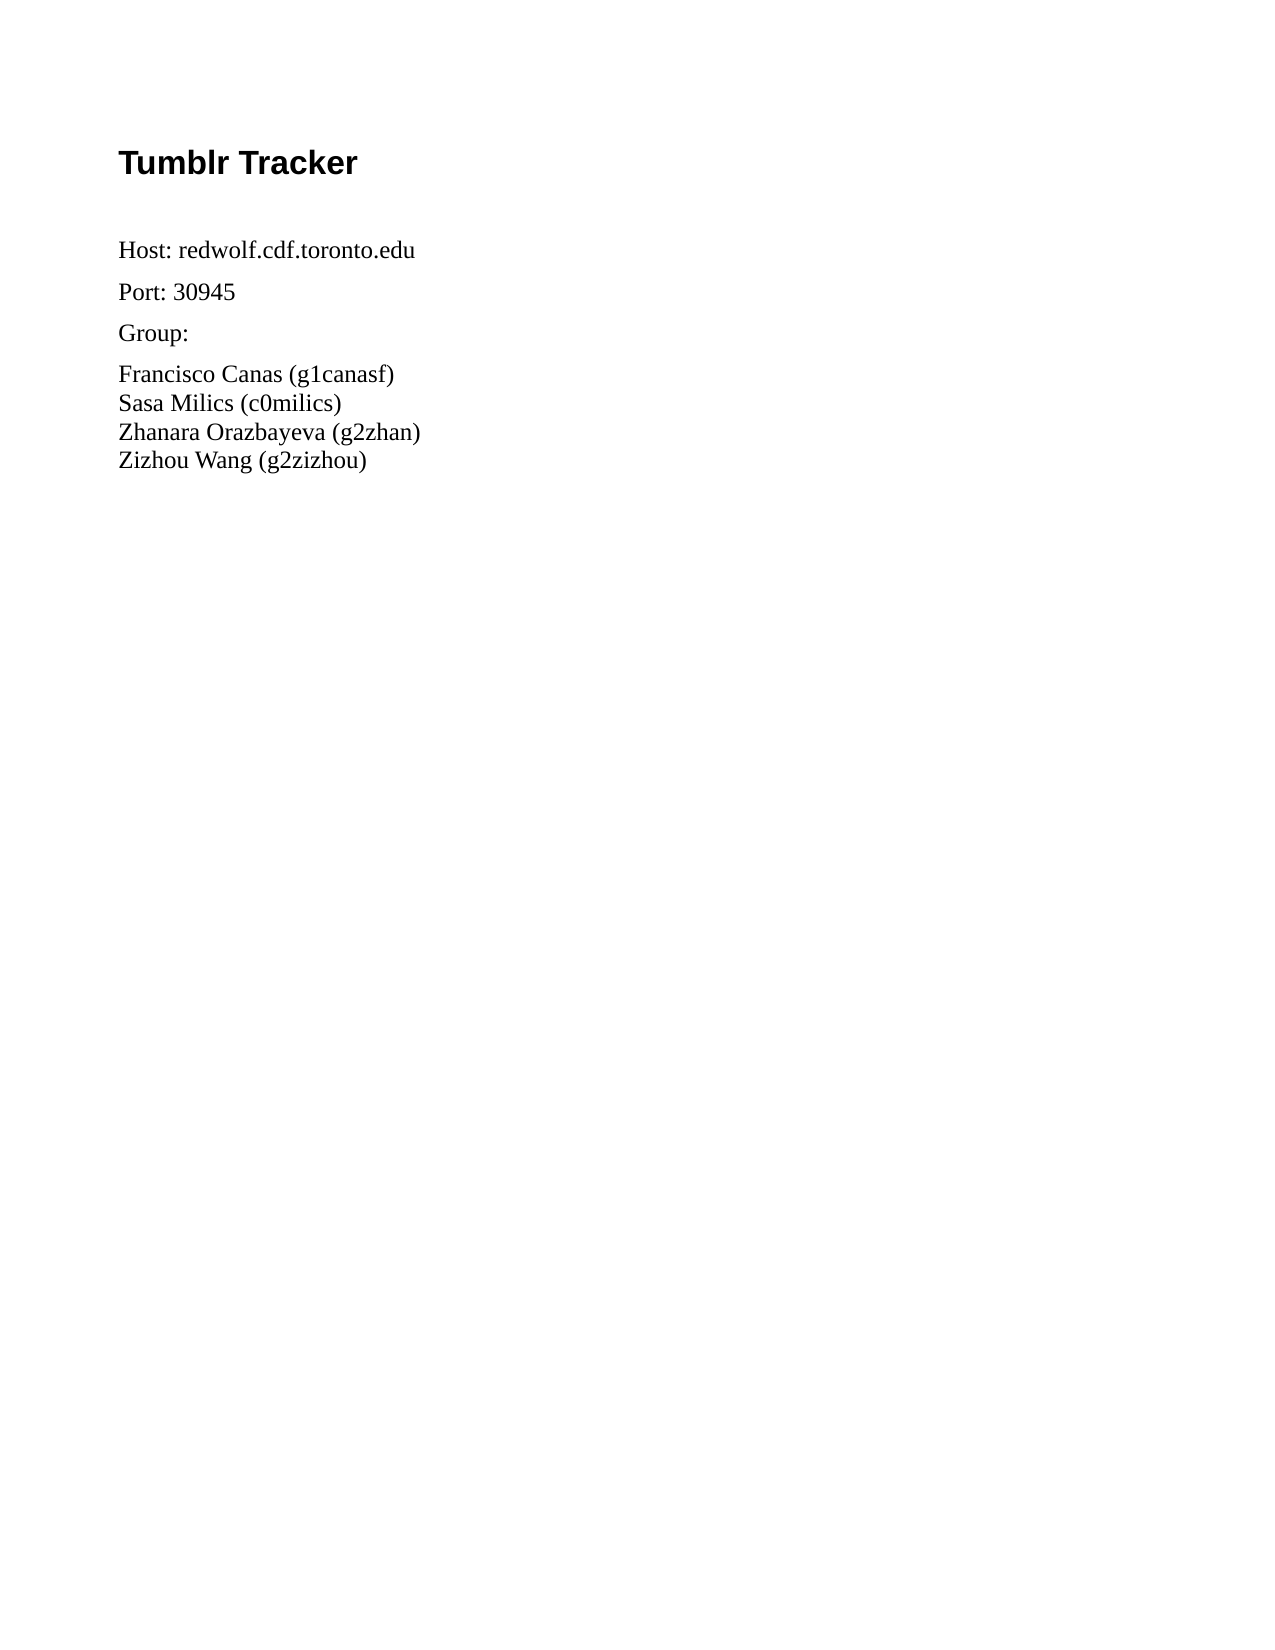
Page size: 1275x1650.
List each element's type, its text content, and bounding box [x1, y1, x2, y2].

text Zizhou Wang (g2zizhou) [118, 446, 1157, 474]
text Host: redwolf.cdf.toronto.edu [118, 236, 1157, 264]
text Zhanara Orazbayeva (g2zhan) [118, 417, 1157, 446]
text Francisco Canas (g1canasf) [118, 359, 1157, 388]
text Group: [118, 318, 1157, 347]
text Port: 30945 [118, 277, 1157, 306]
subtitle Tumblr Tracker [118, 143, 1157, 182]
text Sasa Milics (c0milics) [118, 388, 1157, 417]
